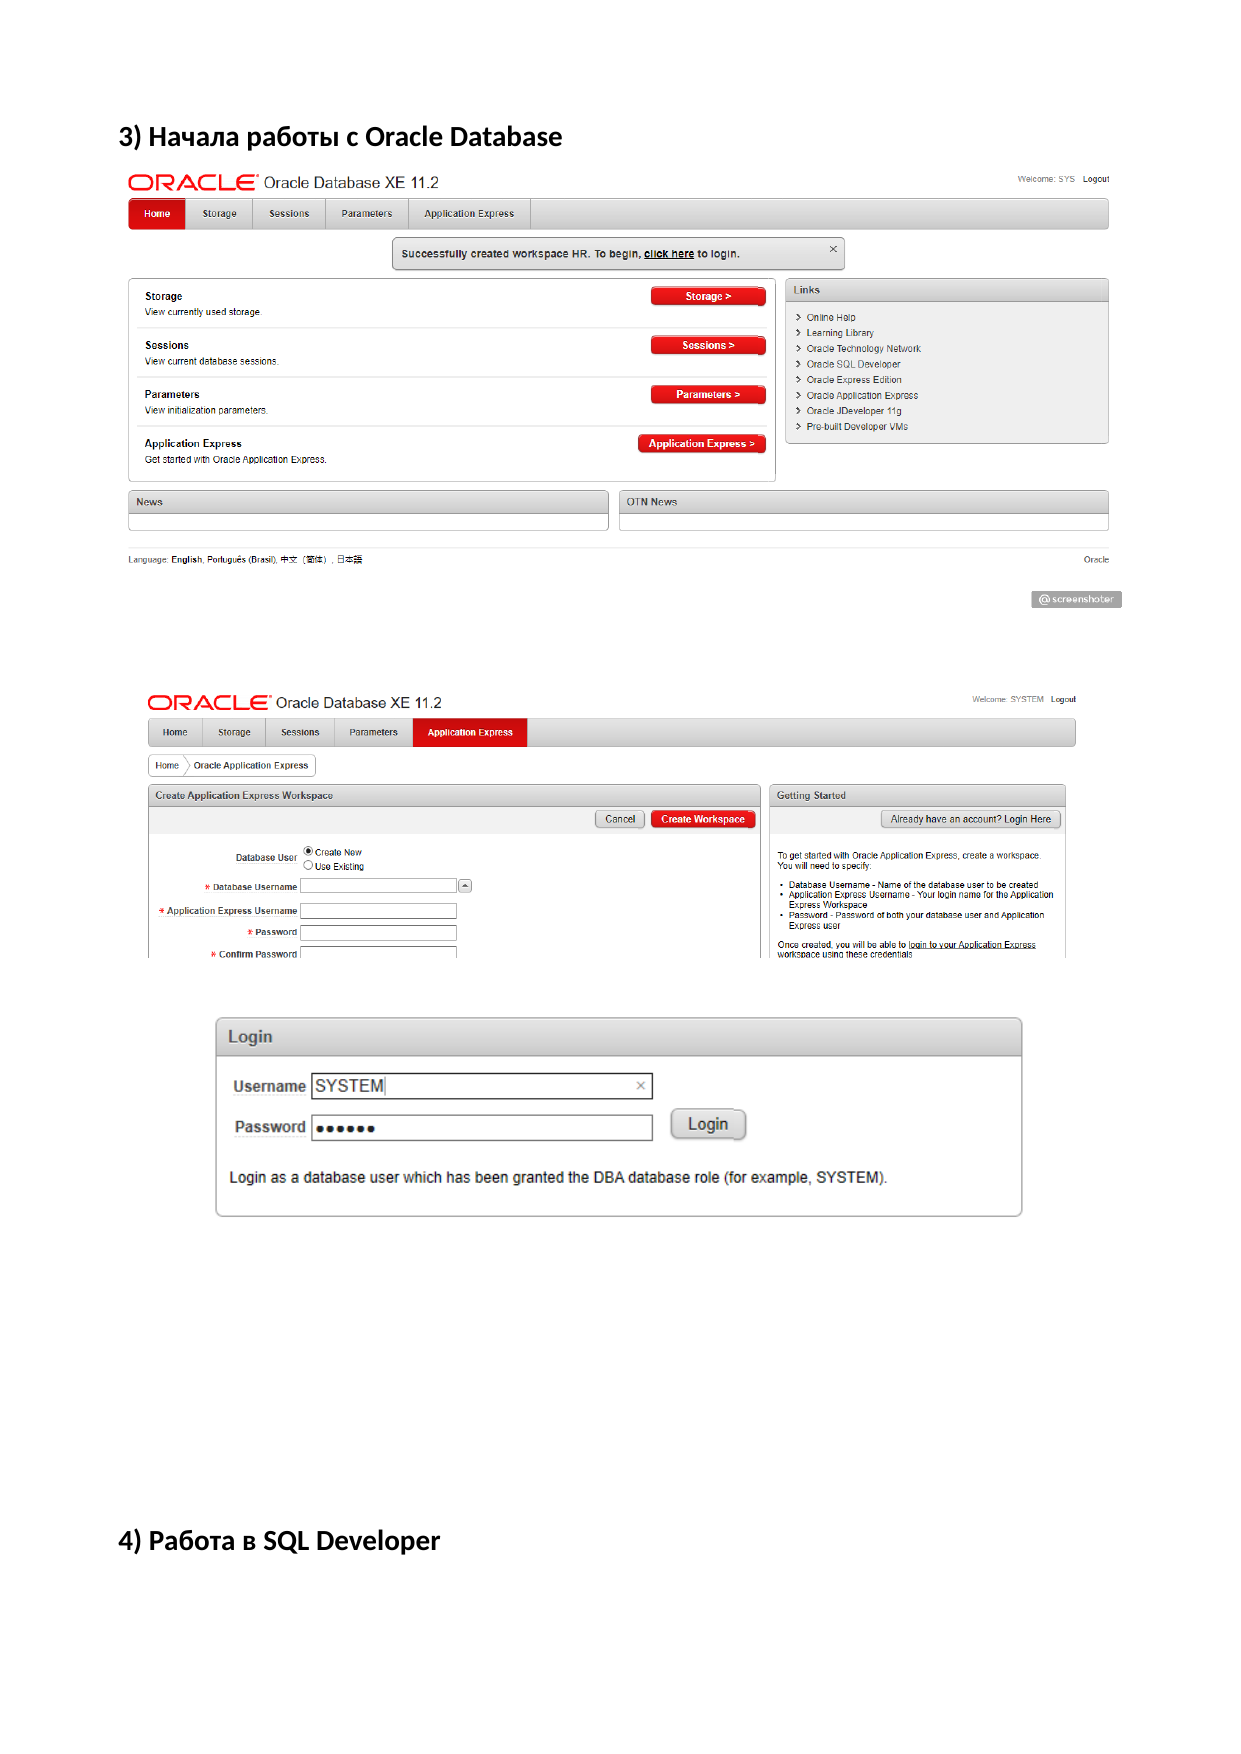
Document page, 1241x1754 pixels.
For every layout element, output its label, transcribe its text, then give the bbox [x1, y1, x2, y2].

picture [108, 690, 1126, 1284]
picture [121, 173, 1126, 612]
subtitle 3) Начала работы с Oracle Database [118, 118, 1122, 154]
subtitle 4) Работа в SQL Developer [118, 1522, 1122, 1558]
